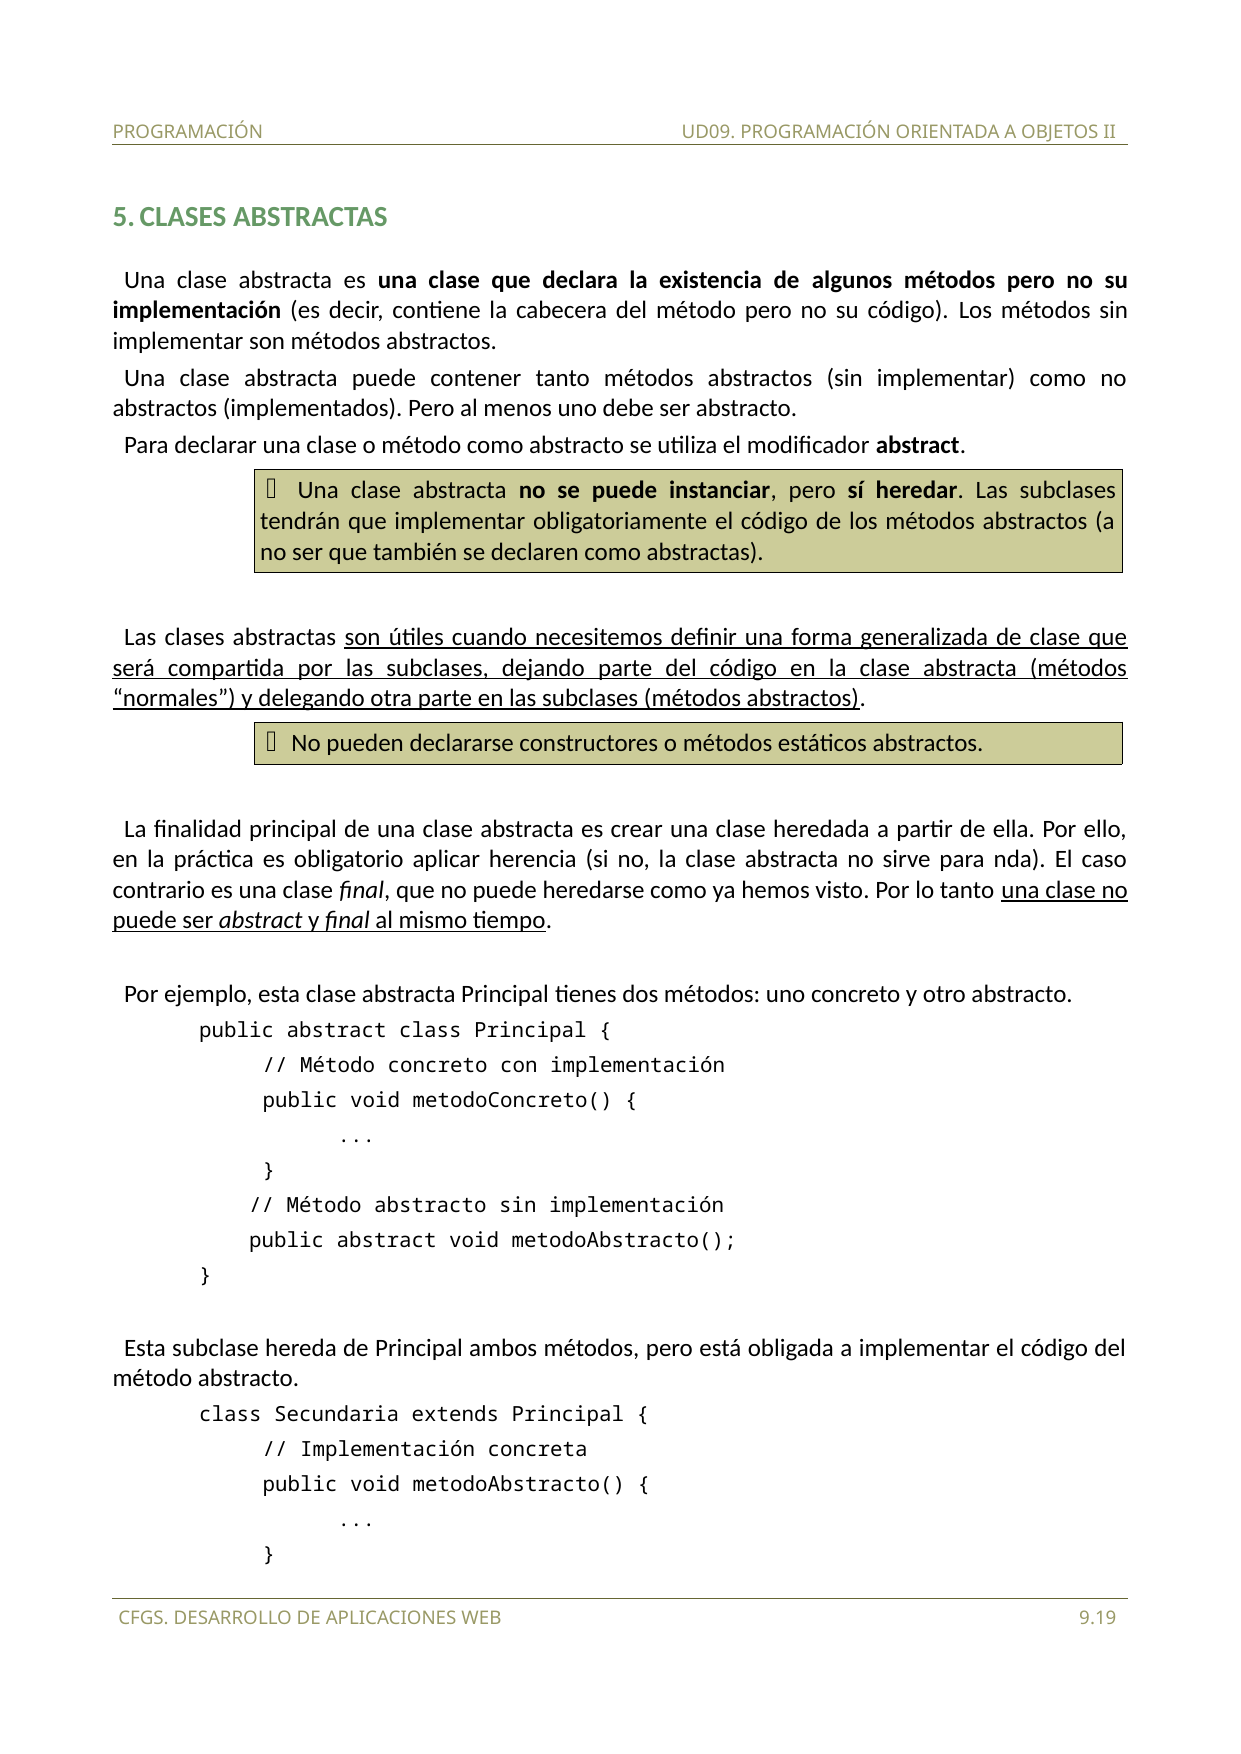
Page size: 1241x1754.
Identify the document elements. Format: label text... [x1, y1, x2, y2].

text Para declarar una clase o método como abstracto se utiliza el modificador abstract. [112, 429, 1128, 460]
text ... [187, 1504, 1128, 1532]
text Esta subclase hereda de Principal ambos métodos, pero está obligada a implementar el código del método abstracto. [112, 1332, 1128, 1393]
text Una clase abstracta puede contener tanto métodos abstractos (sin implementar) como no abstractos (implementados). Pero al menos uno debe ser abstracto. [112, 362, 1128, 423]
text public abstract void metodoAbstracto(); [187, 1225, 1128, 1253]
text  No pueden declararse constructores o métodos estáticos abstractos. [255, 723, 1122, 764]
text public void metodoConcreto() { [187, 1085, 1128, 1114]
text // Método concreto con implementación [187, 1050, 1128, 1079]
text public abstract class Principal { [187, 1016, 1128, 1044]
text } [187, 1539, 1128, 1567]
text class Secundaria extends Principal { [187, 1399, 1128, 1428]
text } [187, 1155, 1128, 1183]
text Una clase abstracta es una clase que declara la existencia de algunos métodos pero no su implementación (es decir, contiene la cabecera del método pero no su código). Los métodos sin implementar son métodos abstractos. [112, 264, 1128, 355]
text  Una clase abstracta no se puede instanciar, pero sí heredar. Las subclases tendrán que implementar obligatoriamente el código de los métodos abstractos (a no ser que también se declaren como abstractas). [255, 470, 1122, 572]
text Las clases abstractas son útiles cuando necesitemos definir una forma generalizada de clase que será compartida por las subclases, dejando parte del código en la clase abstracta (métodos [112, 621, 1128, 678]
text // Implementación concreta [187, 1434, 1128, 1462]
text } [187, 1260, 1128, 1288]
text La finalidad principal de una clase abstracta es crear una clase heredada a partir de ella. Por ello, en la práctica es obligatorio aplicar herencia (si no, la clase abstracta no sirve para nda). El caso contrario es una clase final, que no puede heredarse como ya hemos visto. Por lo tanto una clase no puede ser abstract y final al mismo tiempo. [112, 813, 1128, 935]
subtitle Clases Abstractas [112, 198, 1128, 234]
text // Método abstracto sin implementación [187, 1190, 1128, 1218]
text “normales”) y delegando otra parte en las subclases (métodos abstractos). [112, 679, 1128, 713]
text public void metodoAbstracto() { [187, 1469, 1128, 1497]
text Por ejemplo, esta clase abstracta Principal tienes dos métodos: uno concreto y otro abstracto. [112, 978, 1128, 1009]
text ... [187, 1120, 1128, 1149]
